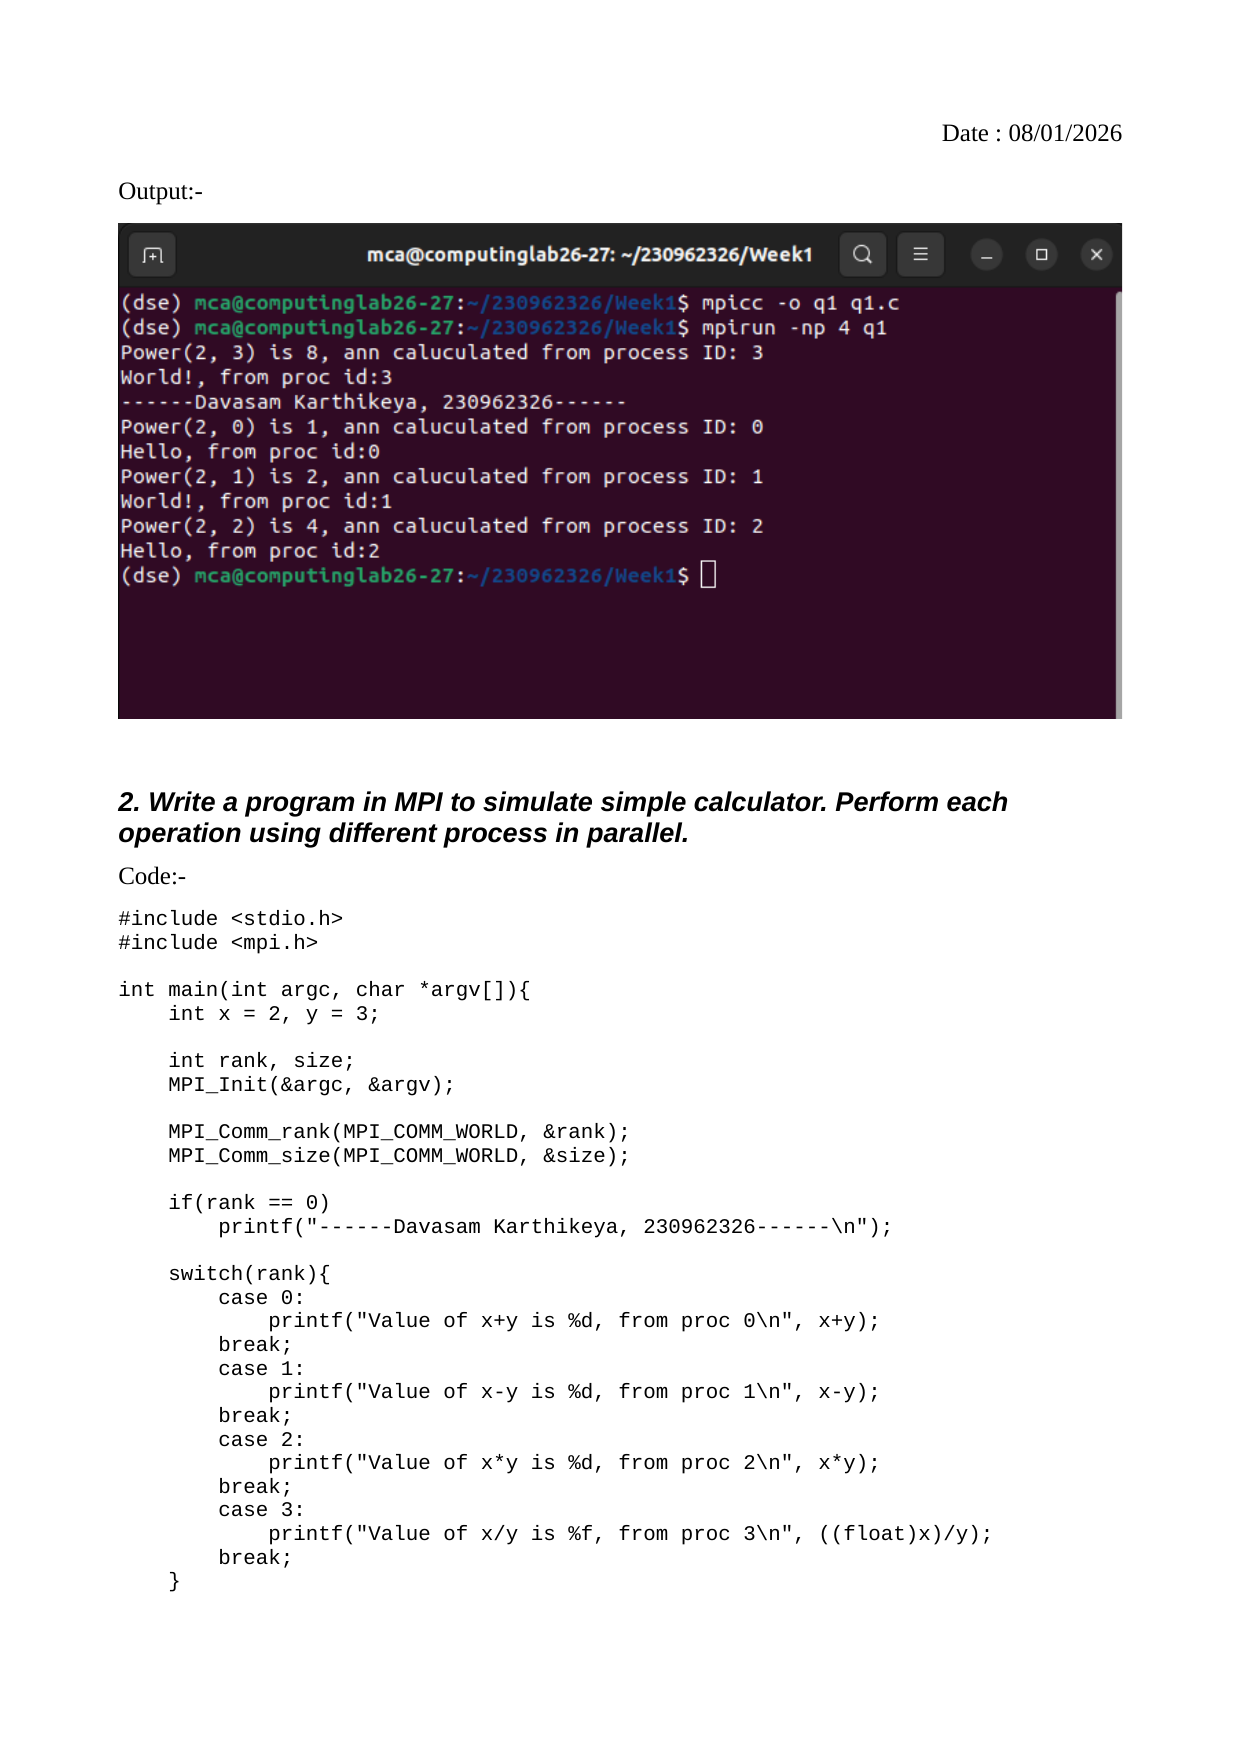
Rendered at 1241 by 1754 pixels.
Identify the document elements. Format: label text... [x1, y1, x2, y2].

text printf("Value of x/y is %f, from proc 3\n", ((float)x)/y); [118, 1523, 1122, 1547]
picture [118, 223, 1123, 719]
text printf("Value of x+y is %d, from proc 0\n", x+y); [118, 1310, 1122, 1334]
text case 0: [118, 1287, 1122, 1310]
subtitle 2. Write a program in MPI to simulate simple calculator. Perform each operation using different process in parallel. [118, 786, 1122, 848]
text int x = 2, y = 3; [118, 1003, 1122, 1027]
text switch(rank){ [118, 1263, 1122, 1287]
text printf("------Davasam Karthikeya, 230962326------\n"); [118, 1216, 1122, 1239]
text printf("Value of x*y is %d, from proc 2\n", x*y); [118, 1452, 1122, 1476]
text case 2: [118, 1428, 1122, 1452]
text if(rank == 0) [118, 1192, 1122, 1216]
text Output:- [118, 176, 1122, 205]
text int rank, size; [118, 1050, 1122, 1074]
text #include <mpi.h> [118, 932, 1122, 956]
text case 3: [118, 1499, 1122, 1523]
text #include <stdio.h> [118, 908, 1122, 932]
text MPI_Comm_rank(MPI_COMM_WORLD, &rank); [118, 1121, 1122, 1145]
text printf("Value of x-y is %d, from proc 1\n", x-y); [118, 1381, 1122, 1405]
text Code:- [118, 861, 1122, 889]
text break; [118, 1334, 1122, 1358]
text MPI_Init(&argc, &argv); [118, 1074, 1122, 1097]
text MPI_Comm_size(MPI_COMM_WORLD, &size); [118, 1145, 1122, 1168]
text break; [118, 1547, 1122, 1570]
text break; [118, 1476, 1122, 1499]
text } [118, 1570, 1122, 1594]
text case 1: [118, 1358, 1122, 1381]
text break; [118, 1405, 1122, 1428]
text int main(int argc, char *argv[]){ [118, 979, 1122, 1003]
